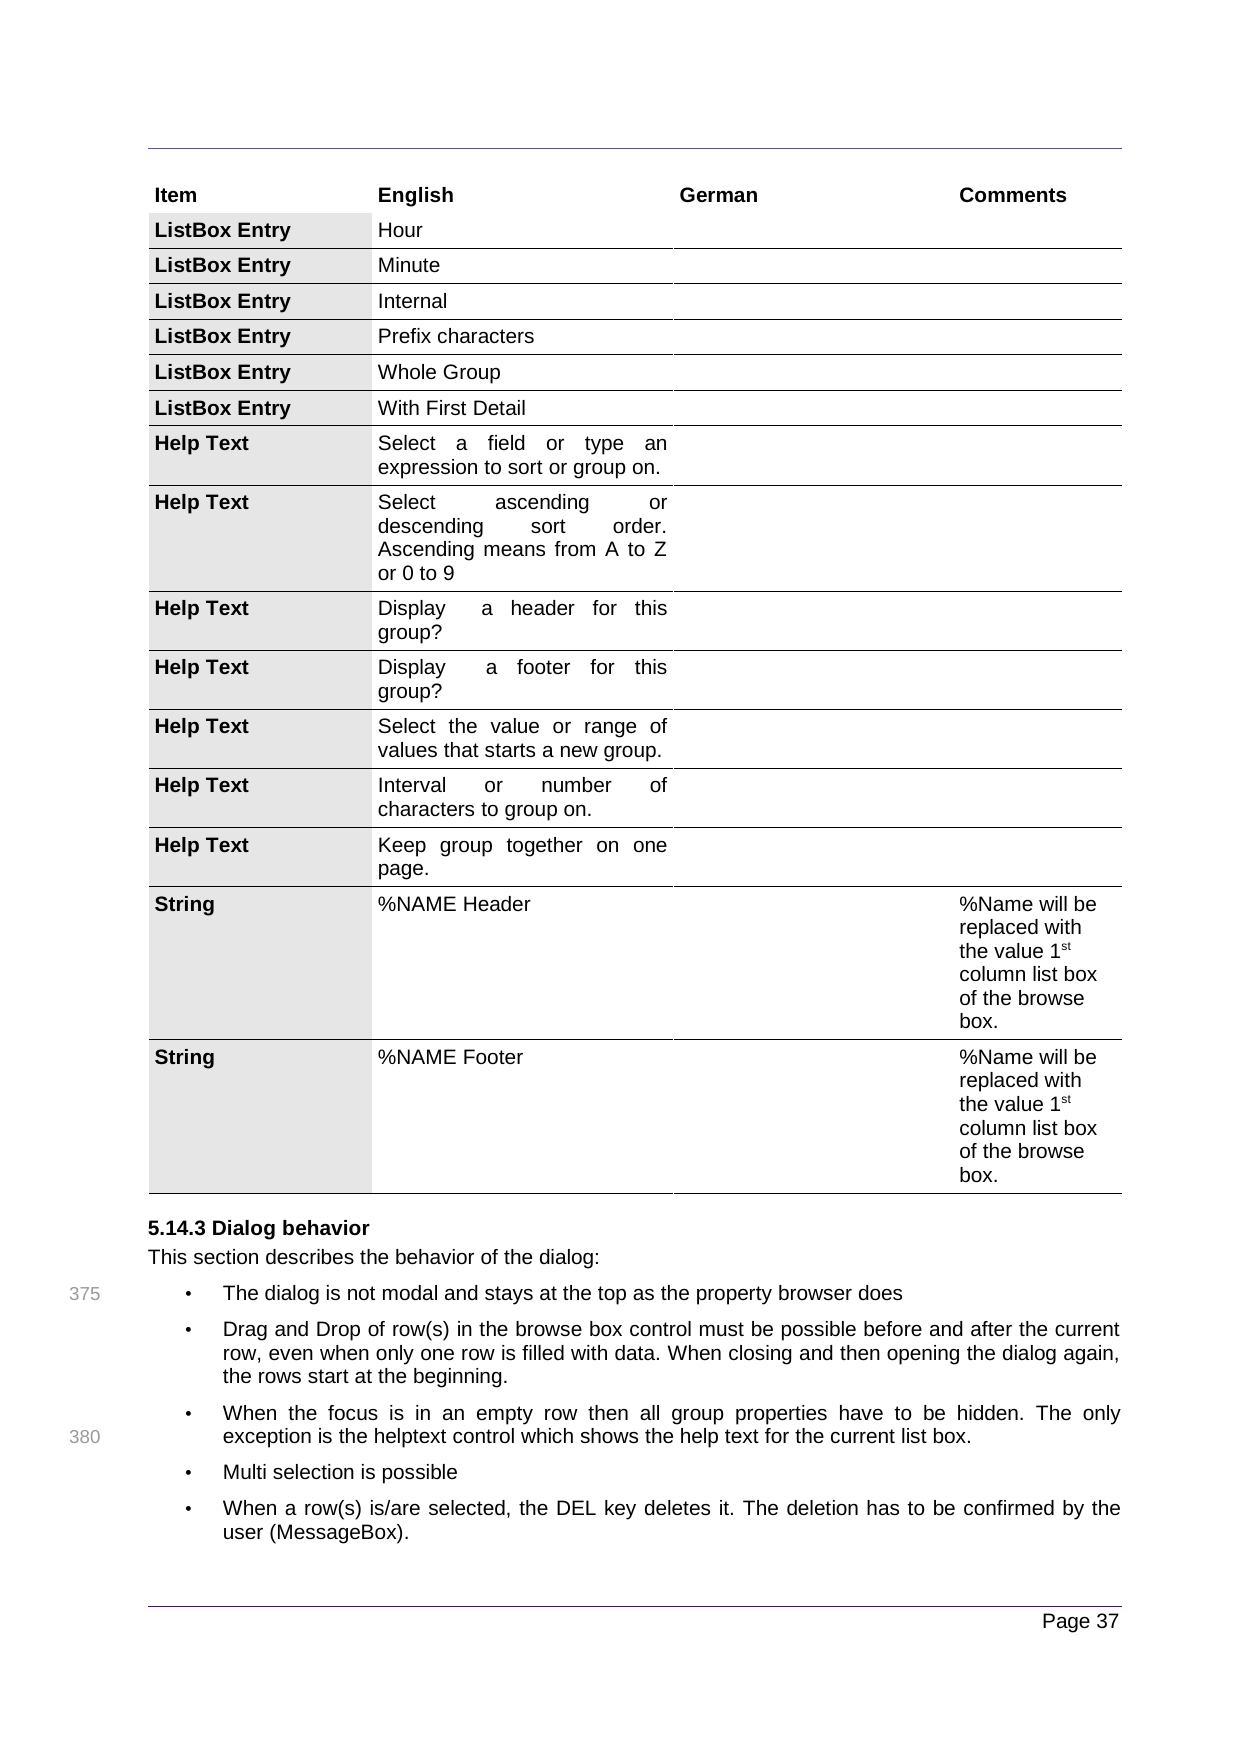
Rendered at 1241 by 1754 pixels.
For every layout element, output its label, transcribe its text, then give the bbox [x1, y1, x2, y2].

table_cell Select the value or range of values that starts a new group. [372, 710, 673, 768]
table_cell Interval or number of characters to group on. [372, 769, 673, 827]
table_cell [953, 355, 1122, 390]
table_cell Select a field or type an expression to sort or group on. [372, 426, 673, 485]
table_cell [674, 320, 953, 354]
list When the focus is in an empty row then all group properties have to be hidden. The only exception is the helptext control which shows the help text for the current list box. [185, 1401, 1122, 1448]
table_cell %NAME Footer [372, 1040, 673, 1193]
table_header German [674, 177, 953, 212]
table_cell Whole Group [372, 355, 673, 390]
table_cell Help Text [149, 486, 372, 591]
table_cell [674, 213, 953, 248]
table_cell With First Detail [372, 391, 673, 425]
table_cell Help Text [149, 651, 372, 709]
table_cell String [149, 887, 372, 1039]
table_cell String [149, 1040, 372, 1193]
table_cell [674, 887, 953, 1039]
table_header Comments [953, 177, 1122, 212]
table_cell [953, 284, 1122, 319]
table_cell Help Text [149, 769, 372, 827]
table_cell [953, 651, 1122, 709]
table_cell [674, 391, 953, 425]
table_cell Prefix characters [372, 320, 673, 354]
table_cell %NAME Header [372, 887, 673, 1039]
table_header Item [149, 177, 372, 212]
table_cell [953, 426, 1122, 485]
table_cell Select ascending or descending sort order. Ascending means from A to Z or 0 to 9 [372, 486, 673, 591]
list The dialog is not modal and stays at the top as the property browser does [185, 1282, 1122, 1305]
table_cell [953, 391, 1122, 425]
table_cell [674, 486, 953, 591]
table_cell [953, 249, 1122, 283]
table_cell [674, 769, 953, 827]
table_cell Help Text [149, 710, 372, 768]
table_cell [674, 710, 953, 768]
table_cell [674, 592, 953, 650]
subtitle Dialog behavior [148, 1216, 1122, 1240]
table_cell ListBox Entry [149, 284, 372, 319]
table_cell [674, 355, 953, 390]
table_cell Help Text [149, 592, 372, 650]
table_cell ListBox Entry [149, 320, 372, 354]
table_cell [674, 426, 953, 485]
list When a row(s) is/are selected, the DEL key deletes it. The deletion has to be confirmed by the user (MessageBox). [185, 1497, 1122, 1544]
table_cell [674, 651, 953, 709]
table_cell %Name will be replaced with the value 1st column list box of the browse box. [953, 887, 1122, 1039]
table_cell Internal [372, 284, 673, 319]
table_cell [674, 249, 953, 283]
table_cell [953, 213, 1122, 248]
table_cell [953, 592, 1122, 650]
table_cell ListBox Entry [149, 355, 372, 390]
table_cell [953, 710, 1122, 768]
table_cell Display a footer for this group? [372, 651, 673, 709]
list Multi selection is possible [185, 1461, 1122, 1484]
table_cell [953, 769, 1122, 827]
table_cell Help Text [149, 828, 372, 886]
table_cell Help Text [149, 426, 372, 485]
text This section describes the behavior of the dialog: [148, 1246, 1122, 1269]
table_header English [372, 177, 673, 212]
list Drag and Drop of row(s) in the browse box control must be possible before and after the current row, even when only one row is filled with data. When closing and then opening the dialog again, the rows start at the beginning. [185, 1318, 1122, 1388]
table_cell Hour [372, 213, 673, 248]
table_cell [674, 284, 953, 319]
table_cell [953, 828, 1122, 886]
table_cell [953, 320, 1122, 354]
table_cell Minute [372, 249, 673, 283]
table_cell Display a header for this group? [372, 592, 673, 650]
table_cell %Name will be replaced with the value 1st column list box of the browse box. [953, 1040, 1122, 1193]
table_cell ListBox Entry [149, 213, 372, 248]
table_cell [674, 828, 953, 886]
table_cell ListBox Entry [149, 249, 372, 283]
table_cell [674, 1040, 953, 1193]
table_cell ListBox Entry [149, 391, 372, 425]
table_cell Keep group together on one page. [372, 828, 673, 886]
table_cell [953, 486, 1122, 591]
